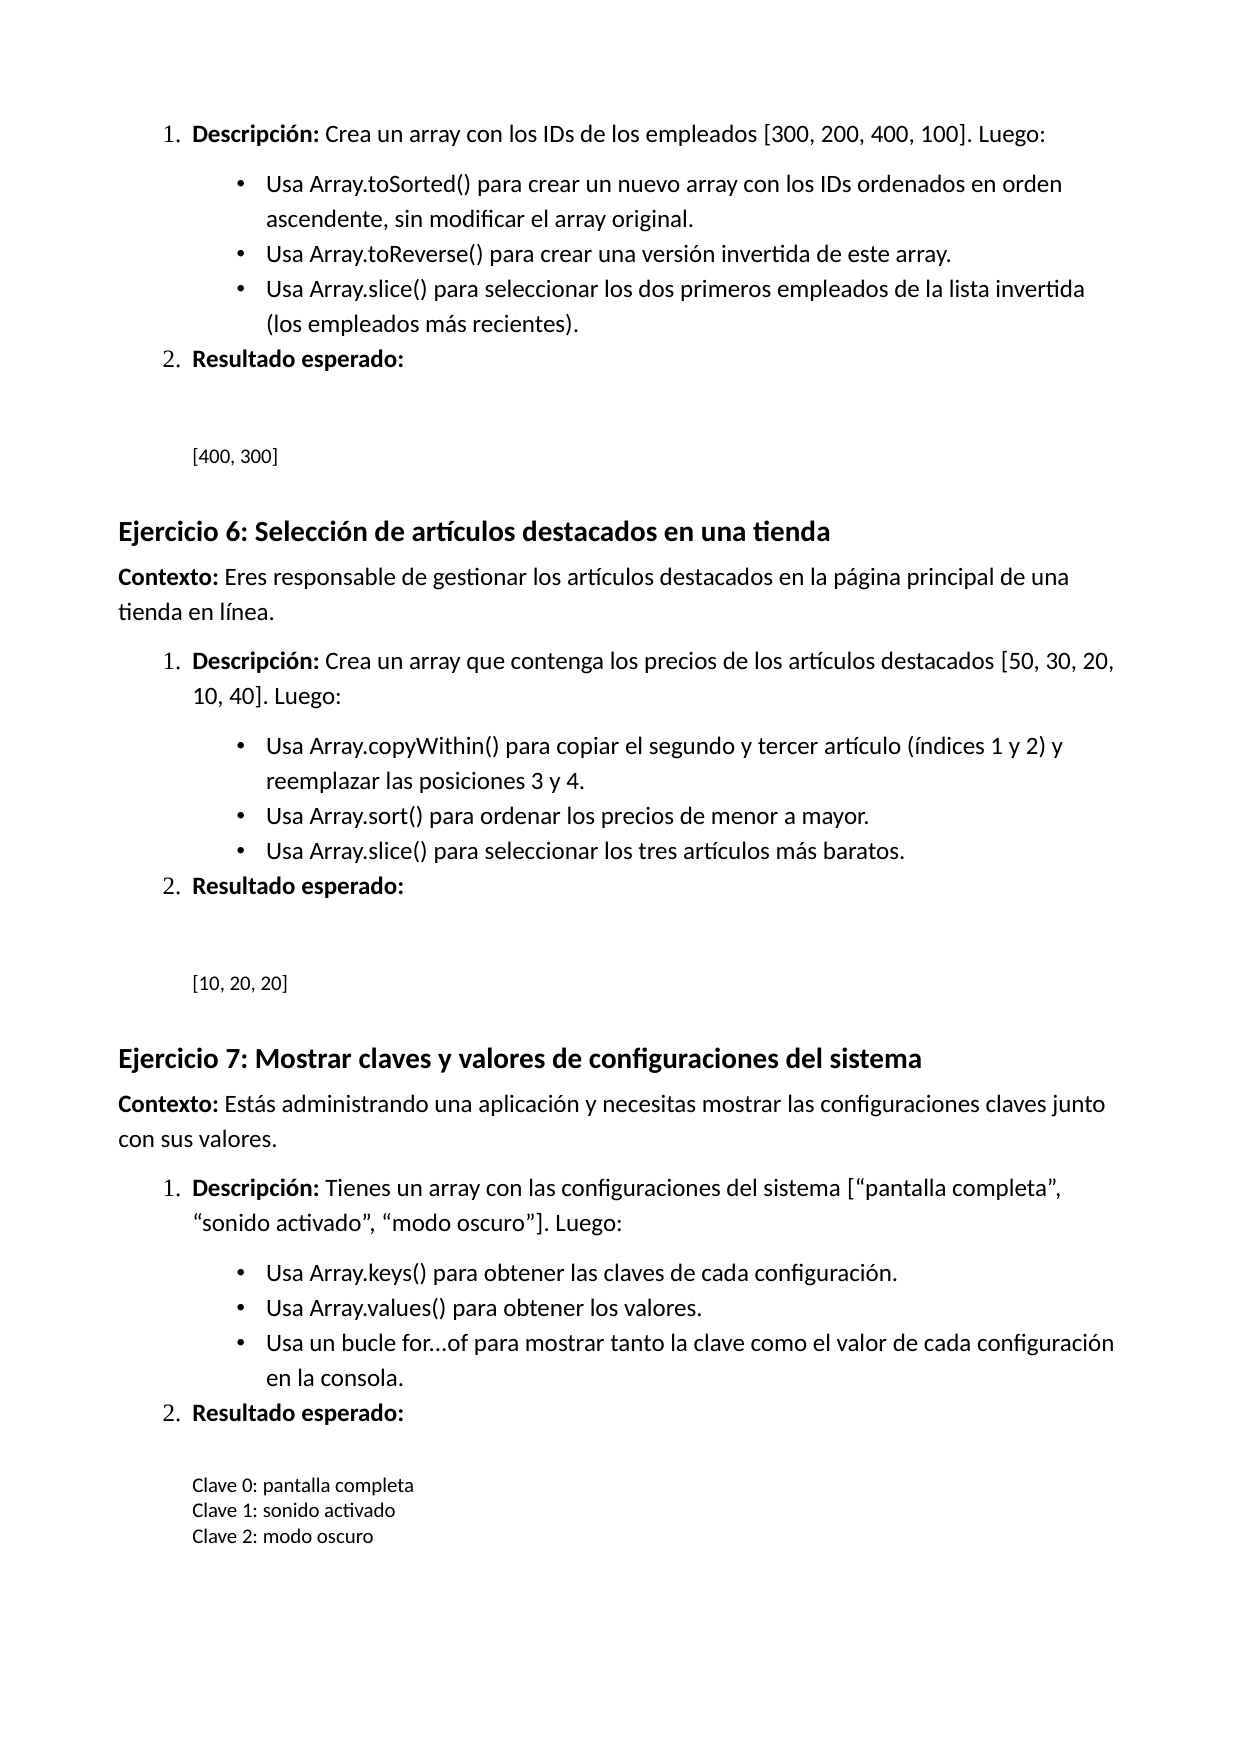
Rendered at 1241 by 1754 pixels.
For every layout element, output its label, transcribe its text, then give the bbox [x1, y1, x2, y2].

list [10, 20, 20] [162, 970, 1122, 996]
list Usa Array.keys() para obtener las claves de cada configuración. [236, 1257, 1122, 1288]
list Usa Array.copyWithin() para copiar el segundo y tercer artículo (índices 1 y 2) y reemplazar las posiciones 3 y 4. [236, 730, 1122, 795]
text Contexto: Eres responsable de gestionar los artículos destacados en la página principal de una tienda en línea. [118, 561, 1122, 626]
text Contexto: Estás administrando una aplicación y necesitas mostrar las configuraciones claves junto con sus valores. [118, 1088, 1122, 1153]
list [400, 300] [162, 443, 1122, 468]
list Descripción: Tienes un array con las configuraciones del sistema [“pantalla completa”, “sonido activado”, “modo oscuro”]. Luego: [162, 1172, 1122, 1238]
list Resultado esperado: [162, 343, 1122, 373]
subtitle Ejercicio 7: Mostrar claves y valores de configuraciones del sistema [118, 1040, 1122, 1075]
subtitle Ejercicio 6: Selección de artículos destacados en una tienda [118, 513, 1122, 548]
list Clave 0: pantalla completa [162, 1472, 1122, 1497]
list Clave 2: modo oscuro [162, 1523, 1122, 1548]
list Descripción: Crea un array con los IDs de los empleados [300, 200, 400, 100]. Luego: [162, 118, 1122, 149]
list Usa Array.toSorted() para crear un nuevo array con los IDs ordenados en orden ascendente, sin modificar el array original. [236, 168, 1122, 233]
list Usa Array.values() para obtener los valores. [236, 1292, 1122, 1323]
list Usa Array.slice() para seleccionar los tres artículos más baratos. [236, 835, 1122, 865]
list Descripción: Crea un array que contenga los precios de los artículos destacados [50, 30, 20, 10, 40]. Luego: [162, 645, 1122, 711]
list Clave 1: sonido activado [162, 1497, 1122, 1523]
list Usa Array.slice() para seleccionar los dos primeros empleados de la lista invertida (los empleados más recientes). [236, 273, 1122, 338]
list Resultado esperado: [162, 870, 1122, 900]
list Resultado esperado: [162, 1397, 1122, 1428]
list Usa un bucle for...of para mostrar tanto la clave como el valor de cada configuración en la consola. [236, 1327, 1122, 1393]
list Usa Array.toReverse() para crear una versión invertida de este array. [236, 238, 1122, 268]
list Usa Array.sort() para ordenar los precios de menor a mayor. [236, 800, 1122, 830]
